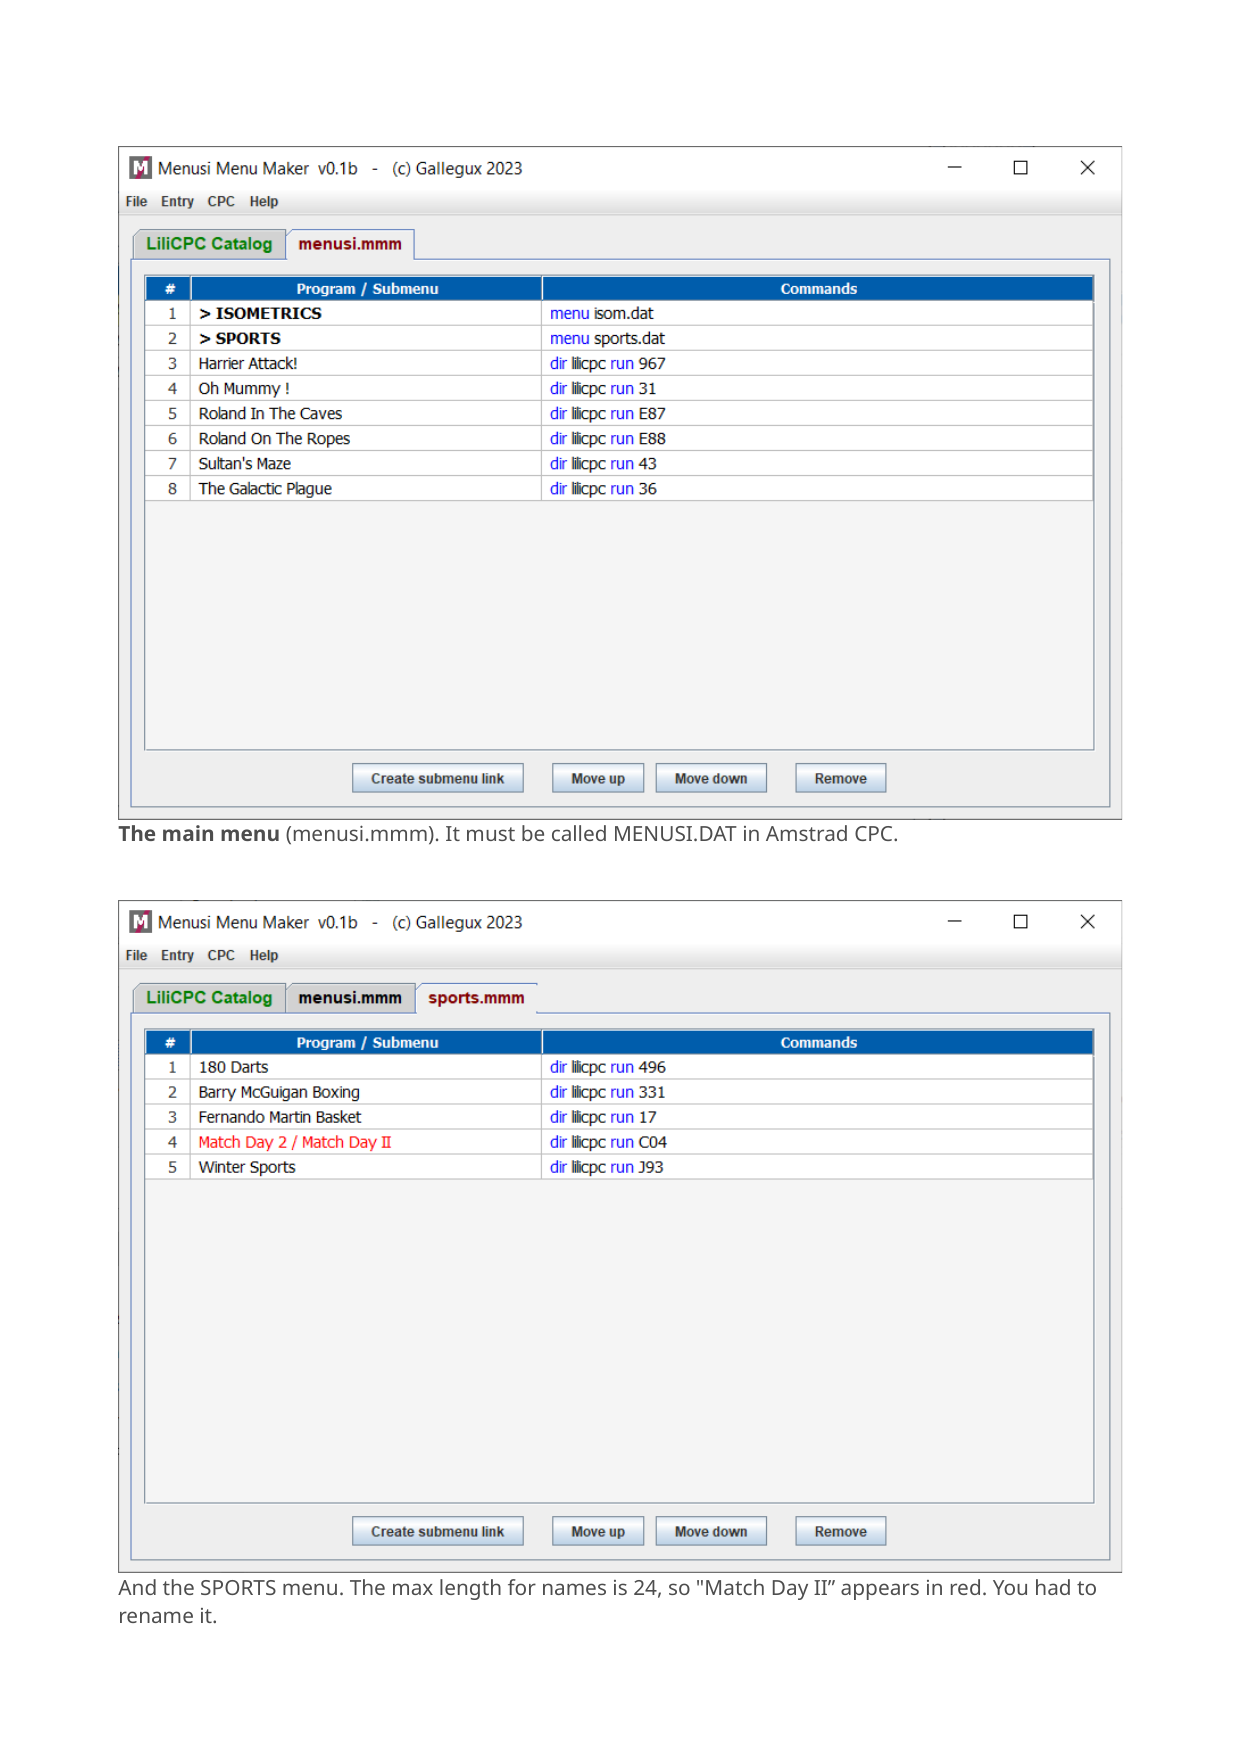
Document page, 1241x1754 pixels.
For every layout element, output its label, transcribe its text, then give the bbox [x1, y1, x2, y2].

picture [118, 146, 1123, 820]
text The main menu (menusi.mmm). It must be called MENUSI.DAT in Amstrad CPC. [118, 820, 1122, 848]
text And the SPORTS menu. The max length for names is 24, so "Match Day II” appears in red. You had to rename it. [118, 1573, 1122, 1629]
picture [118, 900, 1123, 1573]
